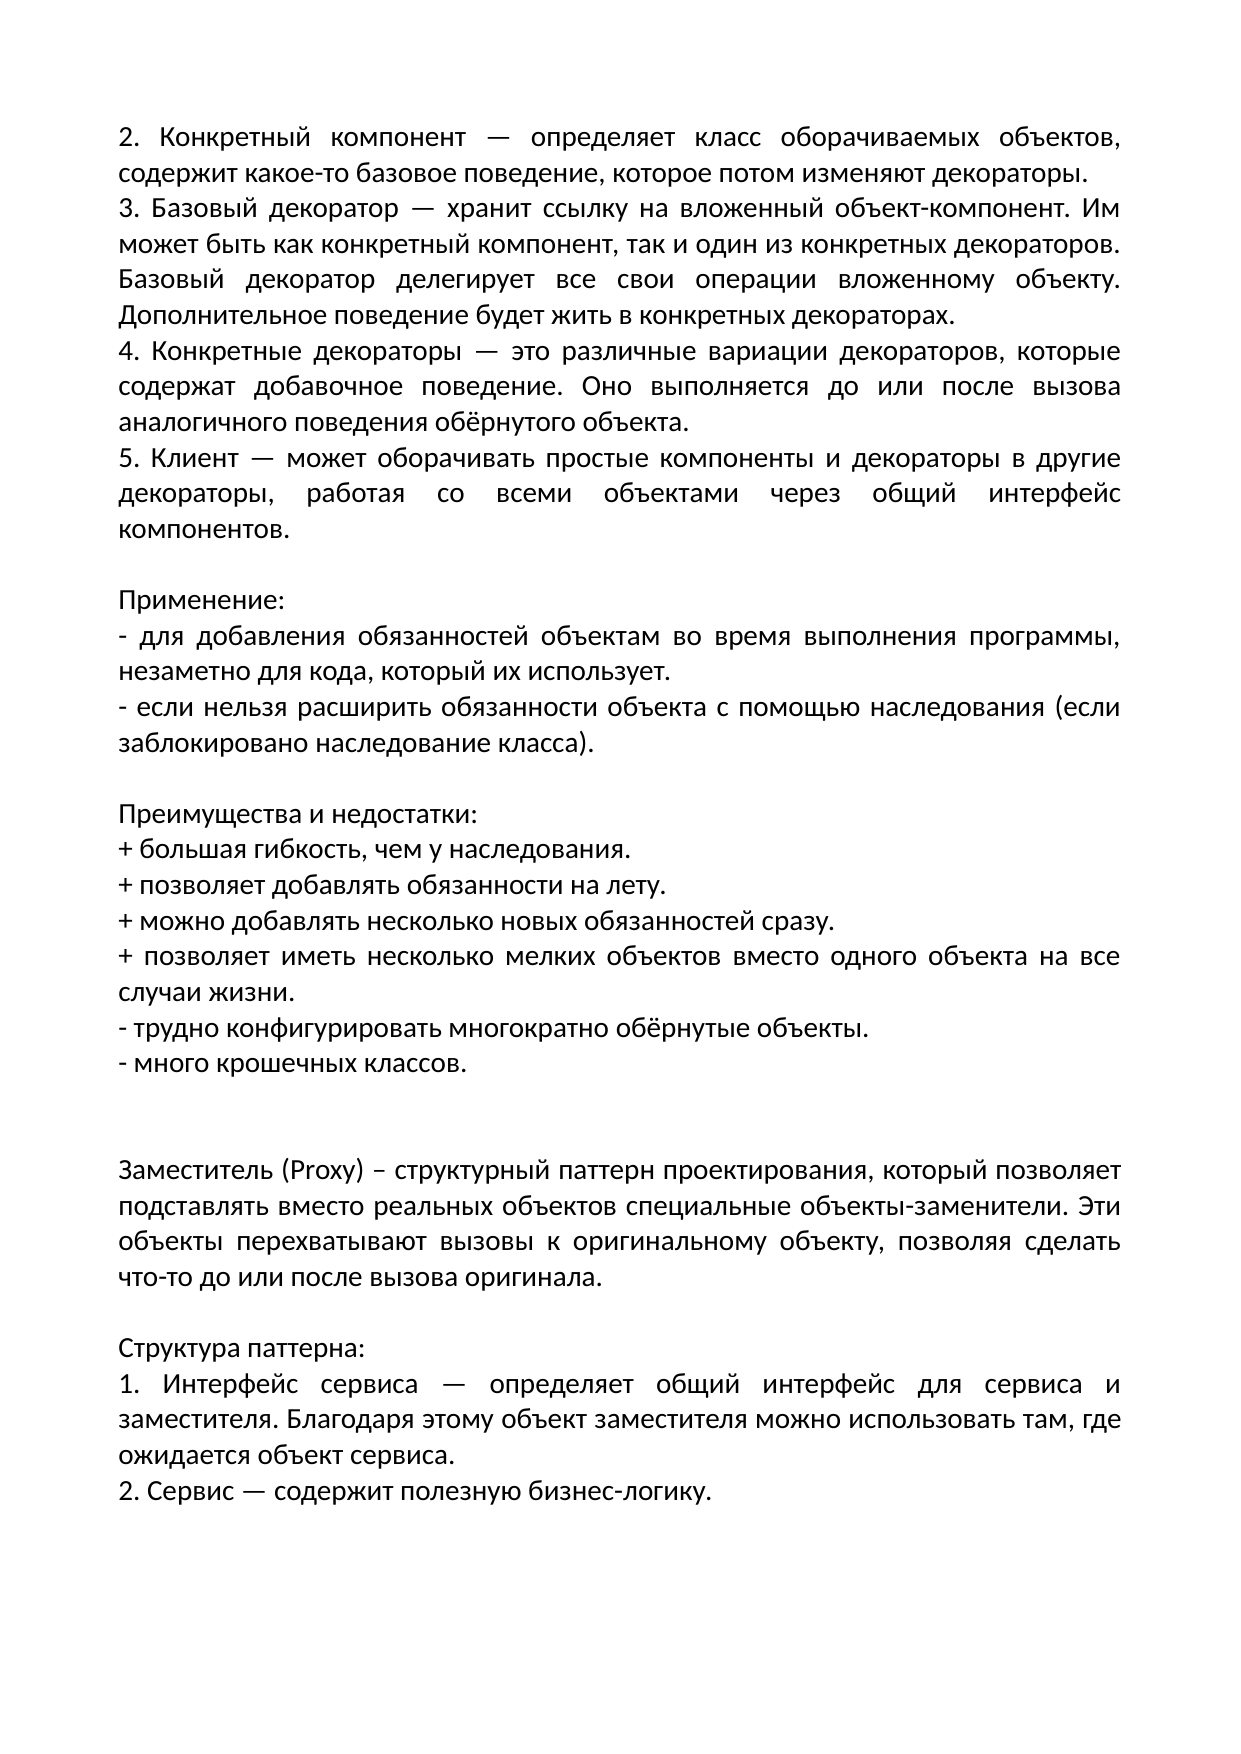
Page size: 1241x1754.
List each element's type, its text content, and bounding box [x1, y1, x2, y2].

text Структура паттерна: [118, 1329, 1122, 1365]
text - много крошечных классов. [118, 1044, 1122, 1080]
text 1. Интерфейс сервиса — определяет общий интерфейс для сервиса и заместителя. Благодаря этому объект заместителя можно использовать там, где ожидается объект сервиса. [118, 1365, 1122, 1472]
text + можно добавлять несколько новых обязанностей сразу. [118, 902, 1122, 937]
text Преимущества и недостатки: [118, 795, 1122, 831]
text Применение: [118, 581, 1122, 617]
text 4. Конкретные декораторы — это различные вариации декораторов, которые содержат добавочное поведение. Оно выполняется до или после вызова аналогичного поведения обёрнутого объекта. [118, 332, 1122, 439]
text 2. Сервис — содержит полезную бизнес-логику. [118, 1472, 1122, 1507]
text + позволяет добавлять обязанности на лету. [118, 866, 1122, 902]
text - если нельзя расширить обязанности объекта с помощью наследования (если заблокировано наследование класса). [118, 688, 1122, 759]
text + большая гибкость, чем у наследования. [118, 831, 1122, 866]
text 5. Клиент — может оборачивать простые компоненты и декораторы в другие декораторы, работая со всеми объектами через общий интерфейс компонентов. [118, 439, 1122, 546]
text + позволяет иметь несколько мелких объектов вместо одного объекта на все случаи жизни. [118, 937, 1122, 1009]
text - для добавления обязанностей объектам во время выполнения программы, незаметно для кода, который их использует. [118, 617, 1122, 688]
text 3. Базовый декоратор — хранит ссылку на вложенный объект-компонент. Им может быть как конкретный компонент, так и один из конкретных декораторов. Базовый декоратор делегирует все свои операции вложенному объекту. Дополнительное поведение будет жить в конкретных декораторах. [118, 189, 1122, 332]
text 2. Конкретный компонент — определяет класс оборачиваемых объектов, содержит какое-то базовое поведение, которое потом изменяют декораторы. [118, 118, 1122, 189]
text Заместитель (Proxy) – структурный паттерн проектирования, который позволяет подставлять вместо реальных объектов специальные объекты-заменители. Эти объекты перехватывают вызовы к оригинальному объекту, позволяя сделать что-то до или после вызова оригинала. [118, 1151, 1122, 1294]
text - трудно конфигурировать многократно обёрнутые объекты. [118, 1009, 1122, 1044]
